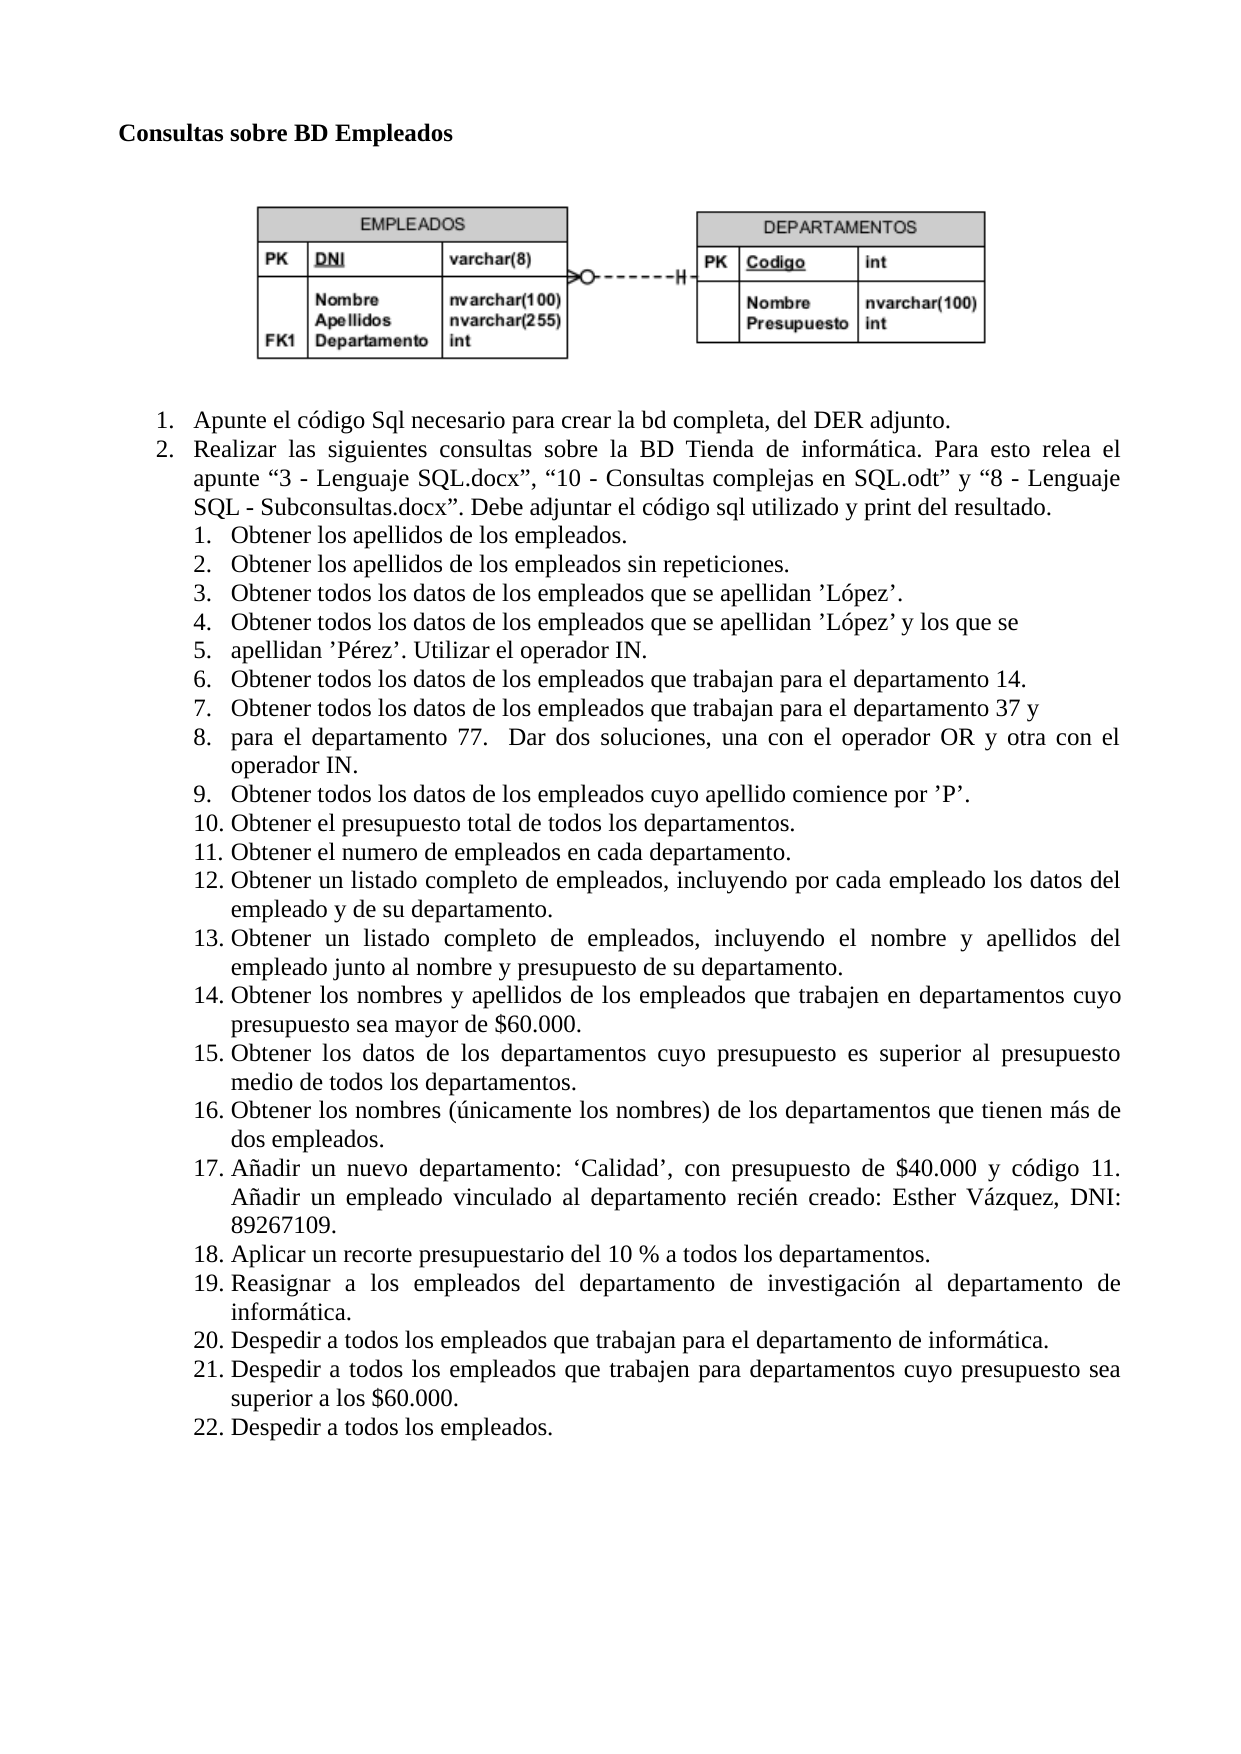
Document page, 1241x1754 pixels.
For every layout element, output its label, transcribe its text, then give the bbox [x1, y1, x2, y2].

list Despedir a todos los empleados que trabajen para departamentos cuyo presupuesto sea superior a los $60.000. [193, 1354, 1122, 1412]
list Obtener todos los datos de los empleados cuyo apellido comience por ’P’. [193, 779, 1122, 808]
list Obtener el presupuesto total de todos los departamentos. [193, 808, 1122, 837]
list Obtener todos los datos de los empleados que se apellidan ’López’. [193, 578, 1122, 607]
list Obtener todos los datos de los empleados que trabajan para el departamento 37 y [193, 693, 1122, 722]
list Despedir a todos los empleados que trabajan para el departamento de informática. [193, 1326, 1122, 1354]
list Obtener los apellidos de los empleados. [193, 521, 1122, 549]
list Obtener todos los datos de los empleados que trabajan para el departamento 14. [193, 664, 1122, 693]
list Reasignar a los empleados del departamento de investigación al departamento de informática. [193, 1268, 1122, 1326]
list Obtener los nombres (únicamente los nombres) de los departamentos que tienen más de dos empleados. [193, 1096, 1122, 1153]
text Consultas sobre BD Empleados [118, 118, 1122, 147]
list Obtener un listado completo de empleados, incluyendo el nombre y apellidos del empleado junto al nombre y presupuesto de su departamento. [193, 923, 1122, 981]
list para el departamento 77. Dar dos soluciones, una con el operador OR y otra con el operador IN. [193, 722, 1122, 779]
list Realizar las siguientes consultas sobre la BD Tienda de informática. Para esto relea el apunte “3 - Lenguaje SQL.docx”, “10 - Consultas complejas en SQL.odt” y “8 - Lenguaje SQL - Subconsultas.docx”. Debe adjuntar el código sql utilizado y print del resultado. [156, 434, 1122, 521]
list Obtener un listado completo de empleados, incluyendo por cada empleado los datos del empleado y de su departamento. [193, 866, 1122, 923]
list apellidan ’Pérez’. Utilizar el operador IN. [193, 636, 1122, 664]
picture [237, 189, 1003, 375]
list Obtener los apellidos de los empleados sin repeticiones. [193, 549, 1122, 578]
list Obtener los nombres y apellidos de los empleados que trabajen en departamentos cuyo presupuesto sea mayor de $60.000. [193, 981, 1122, 1038]
list Apunte el código Sql necesario para crear la bd completa, del DER adjunto. [156, 406, 1122, 434]
list Aplicar un recorte presupuestario del 10 % a todos los departamentos. [193, 1239, 1122, 1268]
list Añadir un nuevo departamento: ‘Calidad’, con presupuesto de $40.000 y código 11. Añadir un empleado vinculado al departamento recién creado: Esther Vázquez, DNI: 89267109. [193, 1153, 1122, 1239]
list Obtener los datos de los departamentos cuyo presupuesto es superior al presupuesto medio de todos los departamentos. [193, 1038, 1122, 1096]
list Obtener el numero de empleados en cada departamento. [193, 837, 1122, 866]
list Despedir a todos los empleados. [193, 1412, 1122, 1441]
list Obtener todos los datos de los empleados que se apellidan ’López’ y los que se [193, 607, 1122, 636]
